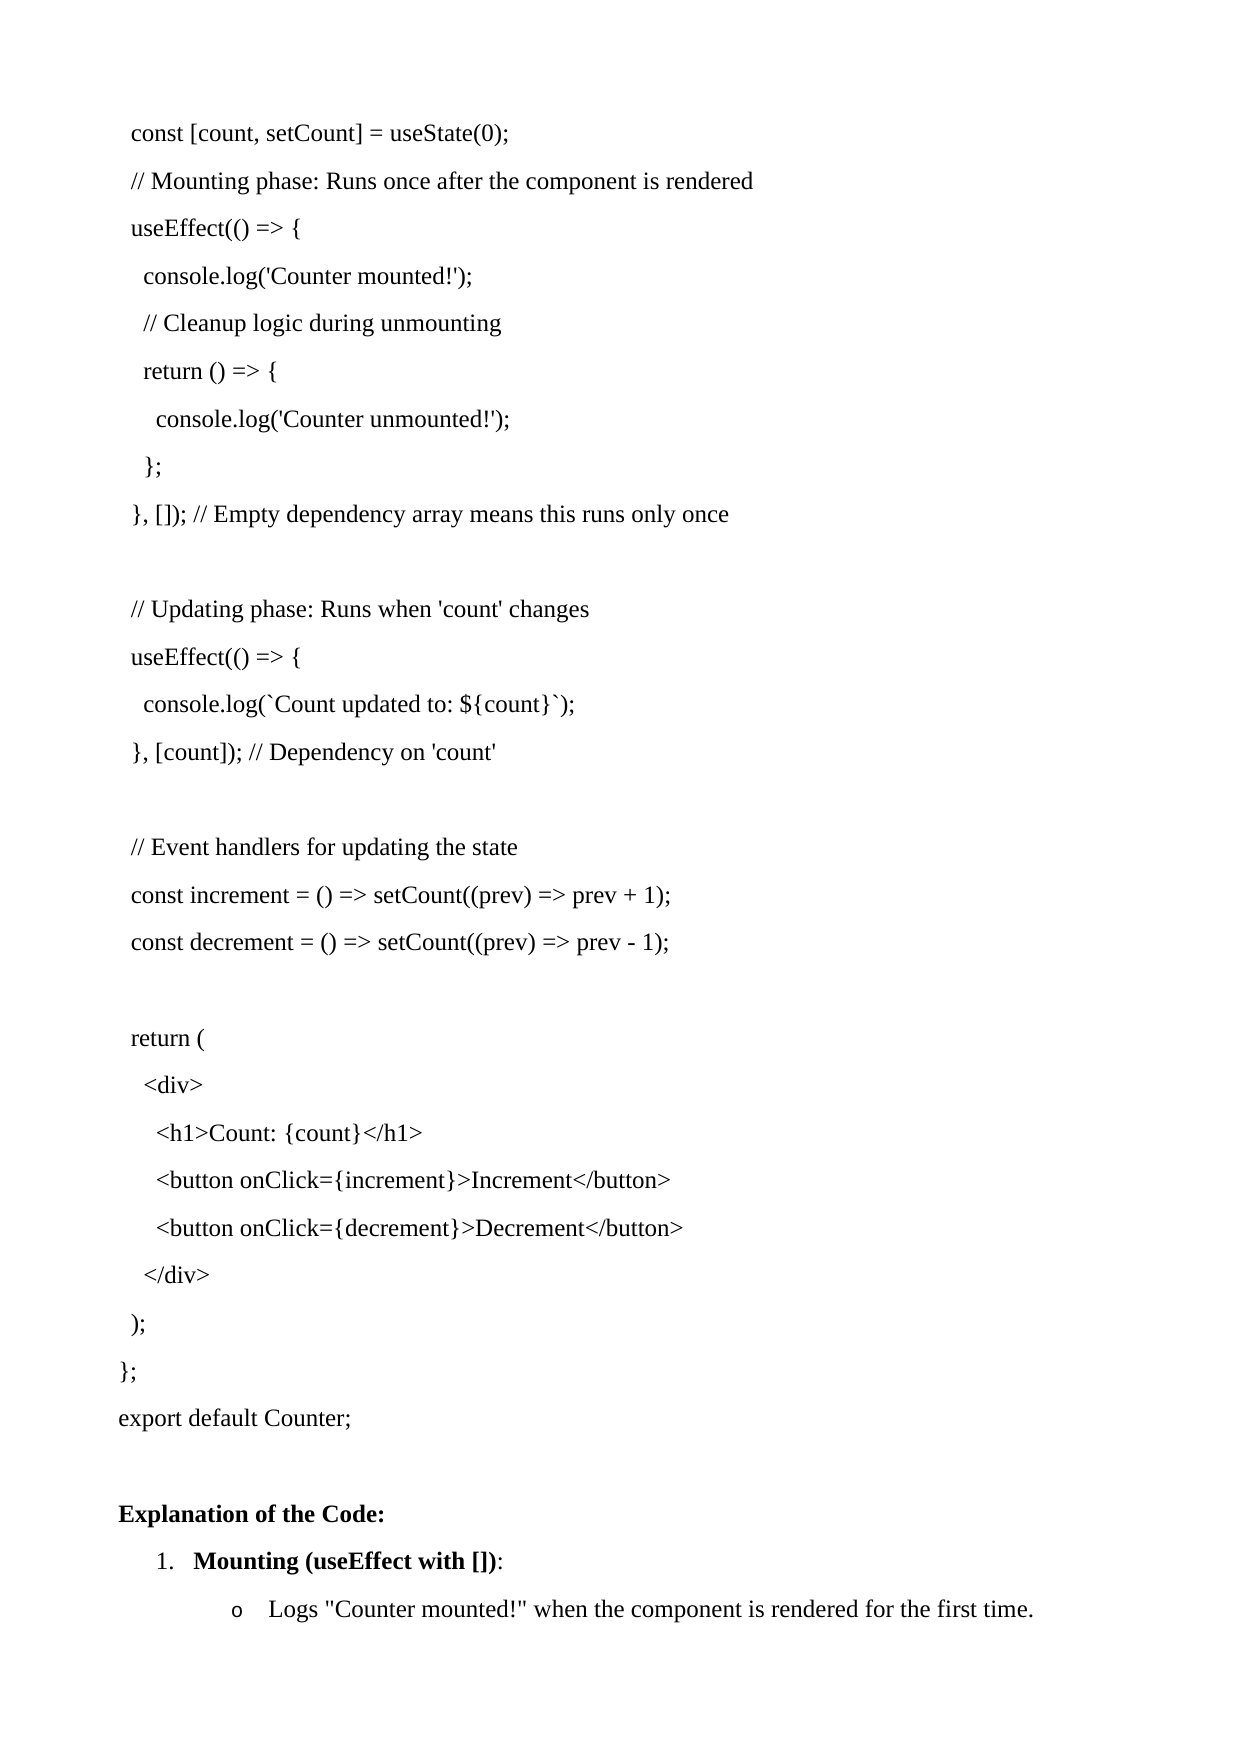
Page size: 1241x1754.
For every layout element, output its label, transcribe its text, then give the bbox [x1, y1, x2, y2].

text }, [count]); // Dependency on 'count' [118, 737, 1122, 766]
text // Mounting phase: Runs once after the component is rendered [118, 166, 1122, 194]
text const decrement = () => setCount((prev) => prev - 1); [118, 927, 1122, 956]
text <div> [118, 1070, 1122, 1099]
text console.log(`Count updated to: ${count}`); [118, 689, 1122, 718]
text ); [118, 1308, 1122, 1337]
text </div> [118, 1261, 1122, 1289]
text console.log('Counter mounted!'); [118, 261, 1122, 290]
text const increment = () => setCount((prev) => prev + 1); [118, 880, 1122, 908]
text console.log('Counter unmounted!'); [118, 404, 1122, 432]
text <h1>Count: {count}</h1> [118, 1118, 1122, 1147]
list Logs "Counter mounted!" when the component is rendered for the first time. [231, 1594, 1122, 1623]
text useEffect(() => { [118, 642, 1122, 671]
text <button onClick={increment}>Increment</button> [118, 1165, 1122, 1194]
text }, []); // Empty dependency array means this runs only once [118, 499, 1122, 528]
text const [count, setCount] = useState(0); [118, 118, 1122, 147]
text }; [118, 1356, 1122, 1384]
list Mounting (useEffect with []): [156, 1546, 1122, 1575]
text return ( [118, 1023, 1122, 1051]
text // Event handlers for updating the state [118, 832, 1122, 861]
text export default Counter; [118, 1403, 1122, 1432]
text }; [118, 451, 1122, 480]
text // Cleanup logic during unmounting [118, 308, 1122, 337]
text useEffect(() => { [118, 213, 1122, 242]
text // Updating phase: Runs when 'count' changes [118, 594, 1122, 623]
text return () => { [118, 356, 1122, 385]
text Explanation of the Code: [118, 1499, 1122, 1527]
text <button onClick={decrement}>Decrement</button> [118, 1213, 1122, 1242]
